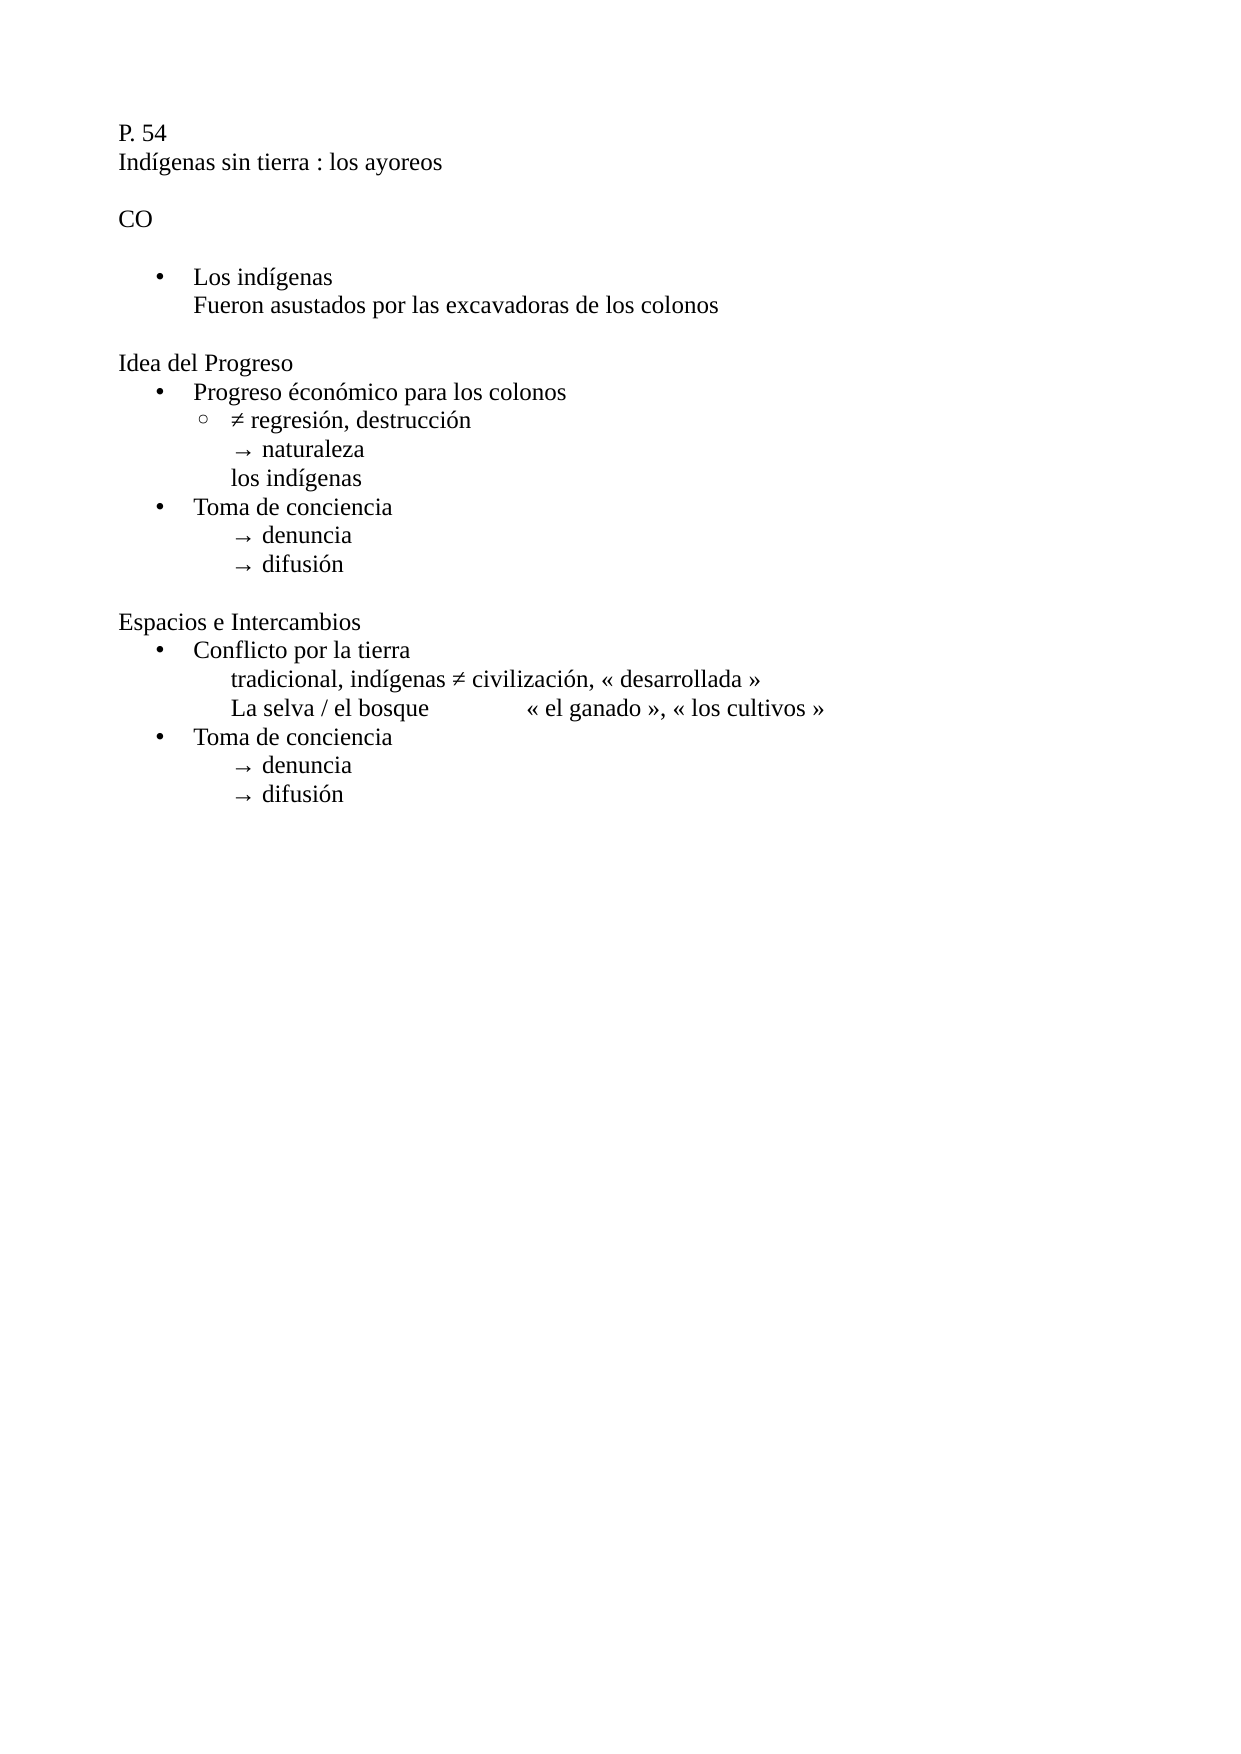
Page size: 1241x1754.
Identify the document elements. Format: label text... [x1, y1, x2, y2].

text Indígenas sin tierra : los ayoreos [118, 147, 1122, 176]
list → difusión [193, 779, 1122, 808]
text Idea del Progreso [118, 348, 1122, 377]
list → naturaleza [193, 434, 1122, 463]
list → difusión [193, 549, 1122, 578]
text Espacios e Intercambios [118, 607, 1122, 636]
list Conflicto por la tierra [156, 636, 1122, 664]
list Toma de conciencia [156, 492, 1122, 521]
list → denuncia [193, 521, 1122, 549]
text P. 54 [118, 118, 1122, 147]
text CO [118, 204, 1122, 233]
list Fueron asustados por las excavadoras de los colonos [156, 291, 1122, 319]
list los indígenas [193, 463, 1122, 492]
list La selva / el bosque « el ganado », « los cultivos » [193, 693, 1122, 722]
list Toma de conciencia [156, 722, 1122, 751]
list → denuncia [193, 751, 1122, 779]
list tradicional, indígenas ≠ civilización, « desarrollada » [193, 664, 1122, 693]
list ≠ regresión, destrucción [193, 406, 1122, 434]
list Los indígenas [156, 262, 1122, 291]
list Progreso éconómico para los colonos [156, 377, 1122, 406]
